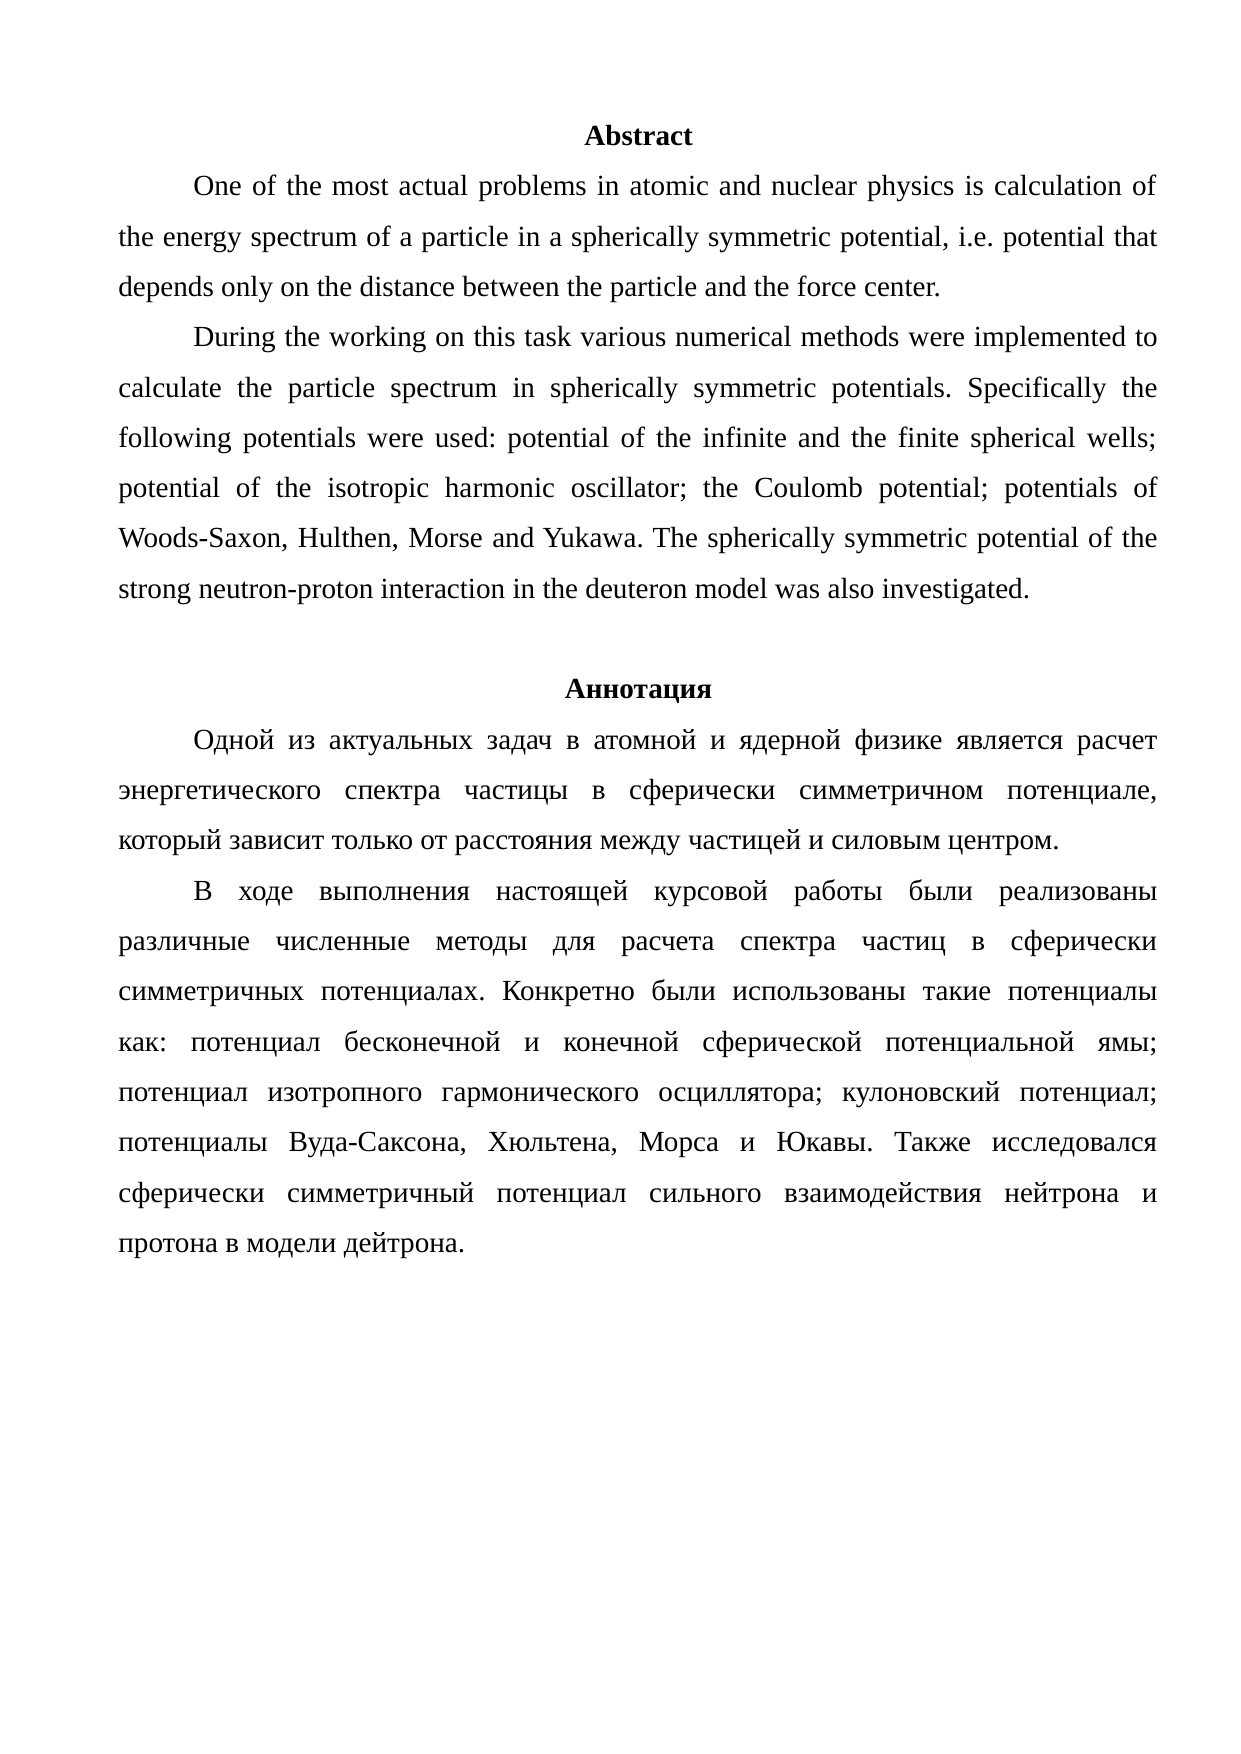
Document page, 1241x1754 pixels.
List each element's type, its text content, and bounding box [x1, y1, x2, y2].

text During the working on this task various numerical methods were implemented to calculate the particle spectrum in spherically symmetric potentials. Specifically the following potentials were used: potential of the infinite and the finite spherical wells; potential of the isotropic harmonic oscillator; the Coulomb potential; potentials of Woods-Saxon, Hulthen, Morse and Yukawa. The spherically symmetric potential of the strong neutron-proton interaction in the deuteron model was also investigated. [118, 319, 1158, 604]
text В ходе выполнения настоящей курсовой работы были реализованы различные численные методы для расчета спектра частиц в сферически симметричных потенциалах. Конкретно были использованы такие потенциалы как: потенциал бесконечной и конечной сферической потенциальной ямы; потенциал изотропного гармонического осциллятора; кулоновский потенциал; потенциалы Вуда-Саксона, Хюльтена, Морса и Юкавы. Также исследовался сферически симметричный потенциал сильного взаимодействия нейтрона и протона в модели дейтрона. [118, 873, 1158, 1258]
text Одной из актуальных задач в атомной и ядерной физике является расчет энергетического спектра частицы в сферически симметричном потенциале, который зависит только от расстояния между частицей и силовым центром. [118, 722, 1158, 856]
text One of the most actual problems in atomic and nuclear physics is calculation of the energy spectrum of a particle in a spherically symmetric potential, i.e. potential that depends only on the distance between the particle and the force center. [118, 168, 1158, 303]
text Abstract [118, 118, 1158, 152]
text Аннотация [118, 672, 1158, 705]
